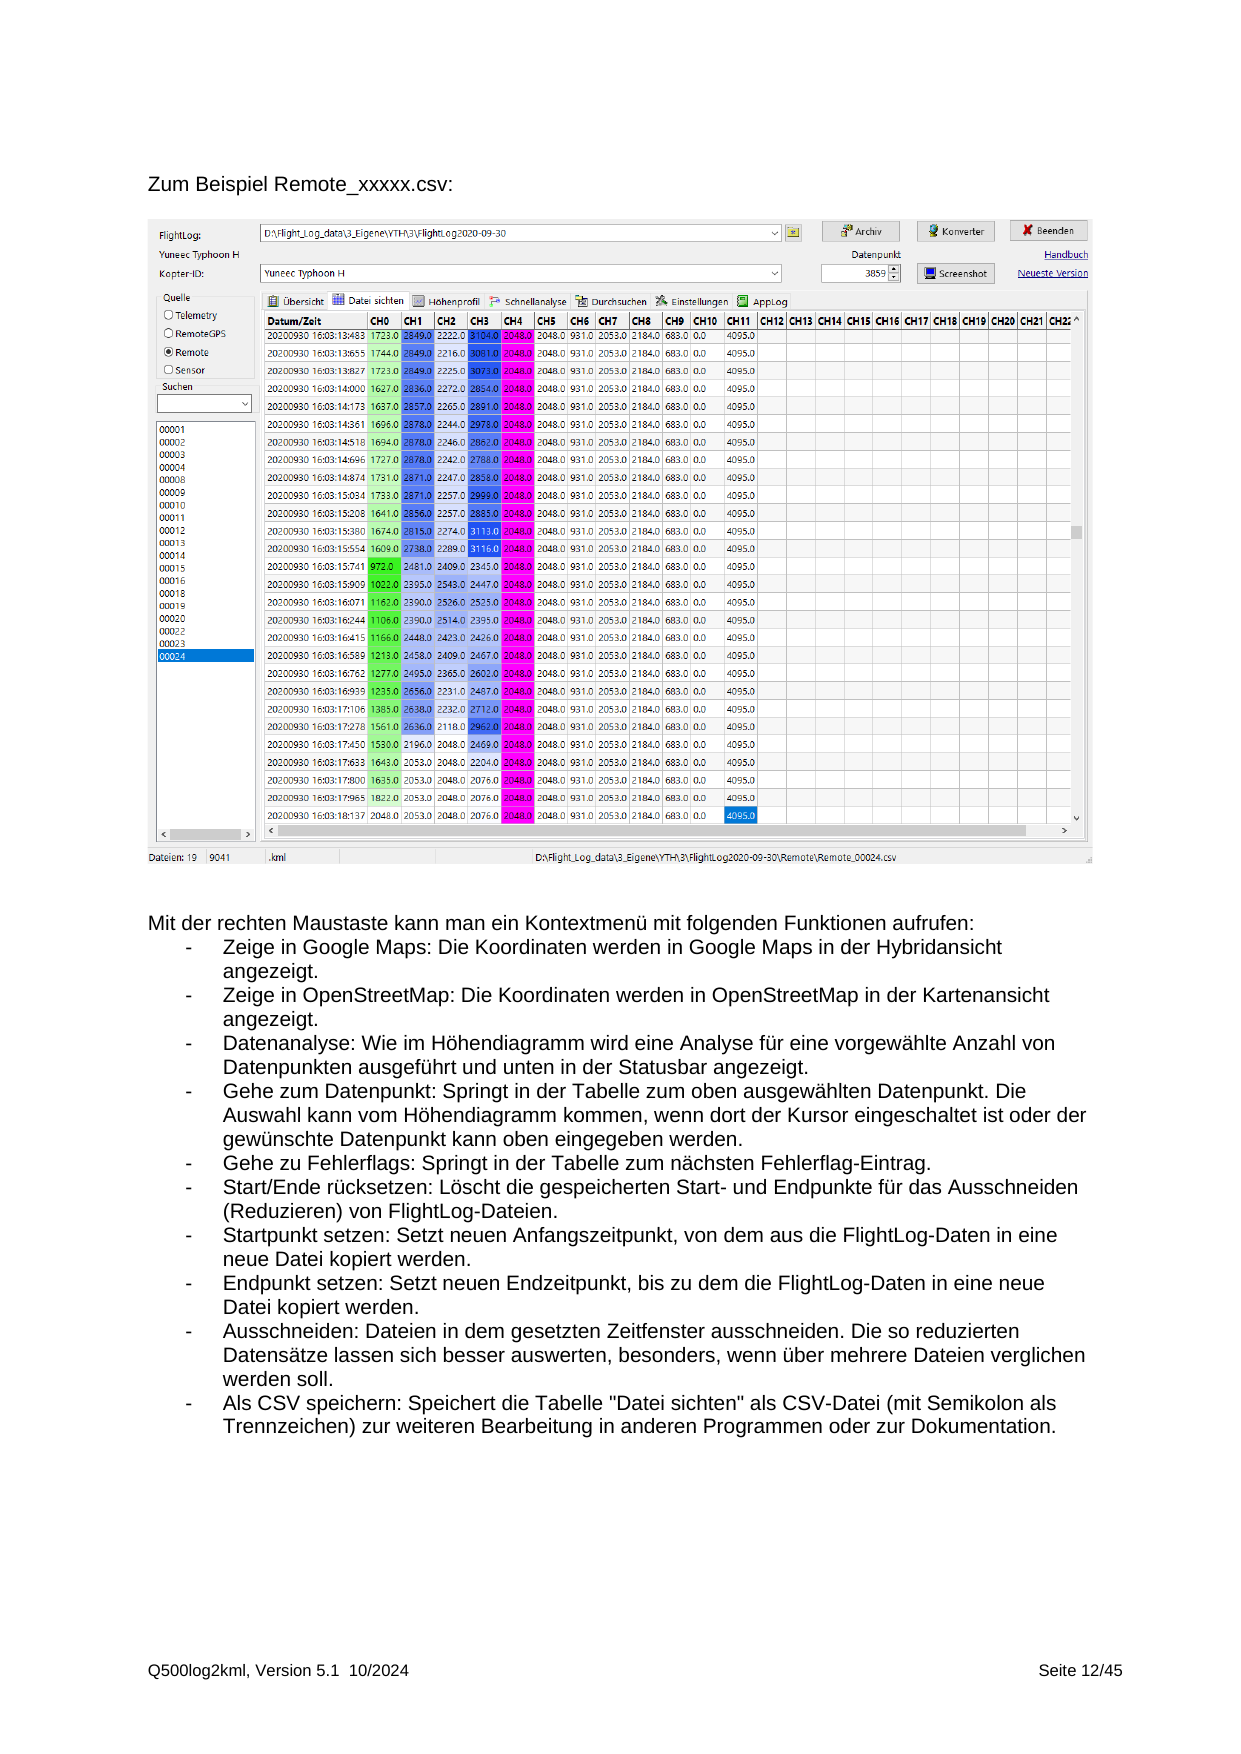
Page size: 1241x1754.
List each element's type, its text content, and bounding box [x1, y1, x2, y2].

text Mit der rechten Maustaste kann man ein Kontextmenü mit folgenden Funktionen aufrufen: [148, 911, 1093, 935]
list Gehe zu Fehlerflags: Springt in der Tabelle zum nächsten Fehlerflag-Eintrag. [185, 1151, 1093, 1175]
picture [147, 219, 1093, 864]
text Zum Beispiel Remote_xxxxx.csv: [148, 172, 1093, 196]
list Start/Ende rücksetzen: Löscht die gespeicherten Start- und Endpunkte für das Ausschneiden (Reduzieren) von FlightLog-Dateien. [185, 1175, 1093, 1223]
list Datenanalyse: Wie im Höhendiagramm wird eine Analyse für eine vorgewählte Anzahl von Datenpunkten ausgeführt und unten in der Statusbar angezeigt. [185, 1031, 1093, 1079]
list Zeige in Google Maps: Die Koordinaten werden in Google Maps in der Hybridansicht angezeigt. [185, 935, 1093, 983]
list Als CSV speichern: Speichert die Tabelle "Datei sichten" als CSV-Datei (mit Semikolon als Trennzeichen) zur weiteren Bearbeitung in anderen Programmen oder zur Dokumentation. [185, 1390, 1093, 1438]
list Gehe zum Datenpunkt: Springt in der Tabelle zum oben ausgewählten Datenpunkt. Die Auswahl kann vom Höhendiagramm kommen, wenn dort der Kursor eingeschaltet ist oder der gewünschte Datenpunkt kann oben eingegeben werden. [185, 1079, 1093, 1151]
list Ausschneiden: Dateien in dem gesetzten Zeitfenster ausschneiden. Die so reduzierten Datensätze lassen sich besser auswerten, besonders, wenn über mehrere Dateien verglichen werden soll. [185, 1318, 1093, 1390]
list Endpunkt setzen: Setzt neuen Endzeitpunkt, bis zu dem die FlightLog-Daten in eine neue Datei kopiert werden. [185, 1271, 1093, 1318]
list Zeige in OpenStreetMap: Die Koordinaten werden in OpenStreetMap in der Kartenansicht angezeigt. [185, 983, 1093, 1031]
list Startpunkt setzen: Setzt neuen Anfangszeitpunkt, von dem aus die FlightLog-Daten in eine neue Datei kopiert werden. [185, 1223, 1093, 1271]
